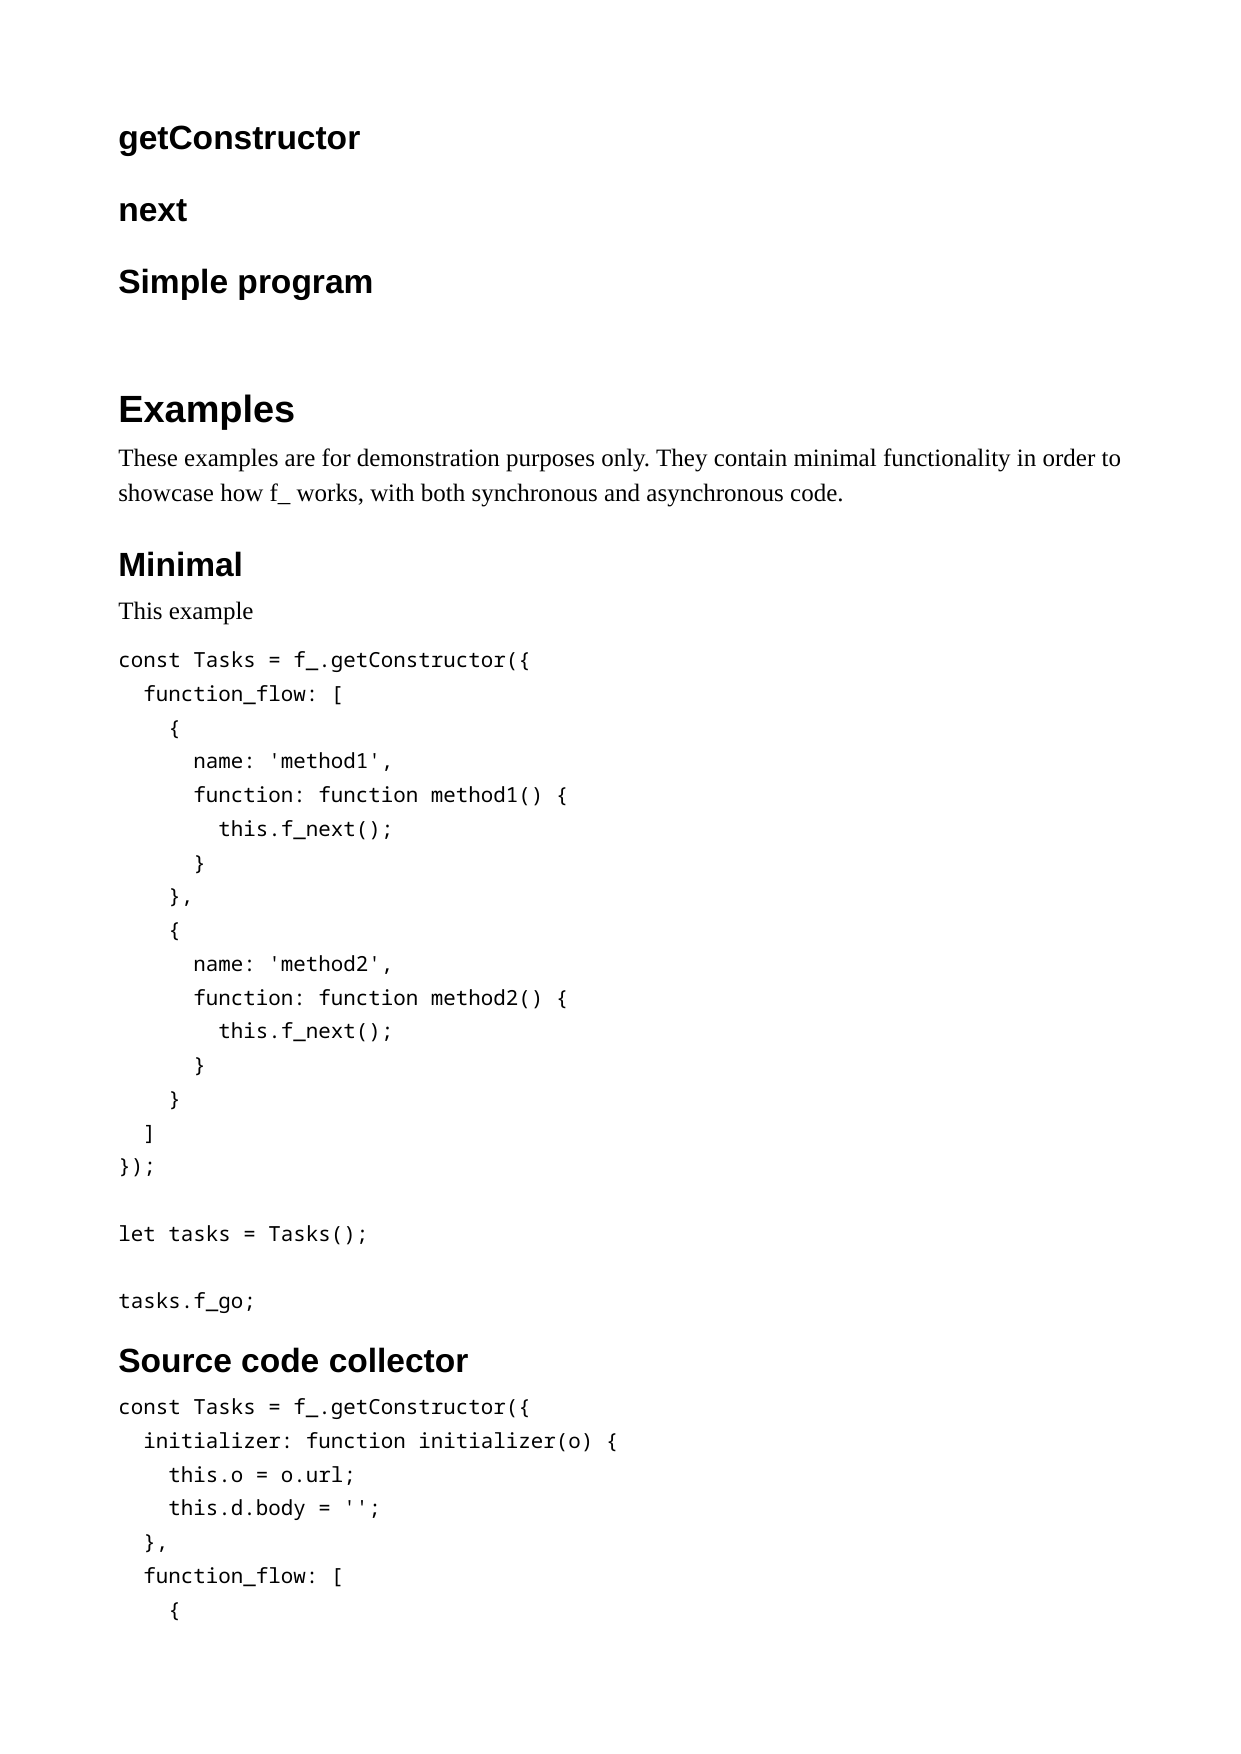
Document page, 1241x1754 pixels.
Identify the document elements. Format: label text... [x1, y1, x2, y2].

text this.o = o.url; [118, 1460, 1122, 1488]
text }); [118, 1152, 1122, 1180]
subtitle Source code collector [118, 1341, 1122, 1380]
text function_flow: [ [118, 679, 1122, 707]
subtitle Examples [118, 387, 1122, 431]
text These examples are for demonstration purposes only. They contain minimal functionality in order to showcase how f_ works, with both synchronous and asynchronous code. [118, 443, 1122, 506]
text } [118, 848, 1122, 876]
text { [118, 713, 1122, 741]
text const Tasks = f_.getConstructor({ [118, 645, 1122, 674]
text { [118, 915, 1122, 944]
text function: function method1() { [118, 780, 1122, 809]
text this.f_next(); [118, 1017, 1122, 1045]
text This example [118, 596, 1122, 625]
subtitle getConstructor [118, 118, 1122, 157]
subtitle next [118, 190, 1122, 229]
text this.f_next(); [118, 814, 1122, 842]
text }, [118, 882, 1122, 910]
text function: function method2() { [118, 983, 1122, 1011]
text name: 'method1', [118, 747, 1122, 775]
text const Tasks = f_.getConstructor({ [118, 1392, 1122, 1421]
text } [118, 1050, 1122, 1079]
subtitle Simple program [118, 262, 1122, 301]
text this.d.body = ''; [118, 1493, 1122, 1522]
text { [118, 1595, 1122, 1623]
text let tasks = Tasks(); [118, 1219, 1122, 1247]
text name: 'method2', [118, 949, 1122, 977]
subtitle Minimal [118, 545, 1122, 584]
text }, [118, 1527, 1122, 1556]
text initializer: function initializer(o) { [118, 1426, 1122, 1454]
text tasks.f_go; [118, 1287, 1122, 1315]
text } [118, 1084, 1122, 1112]
text ] [118, 1118, 1122, 1146]
text function_flow: [ [118, 1561, 1122, 1589]
